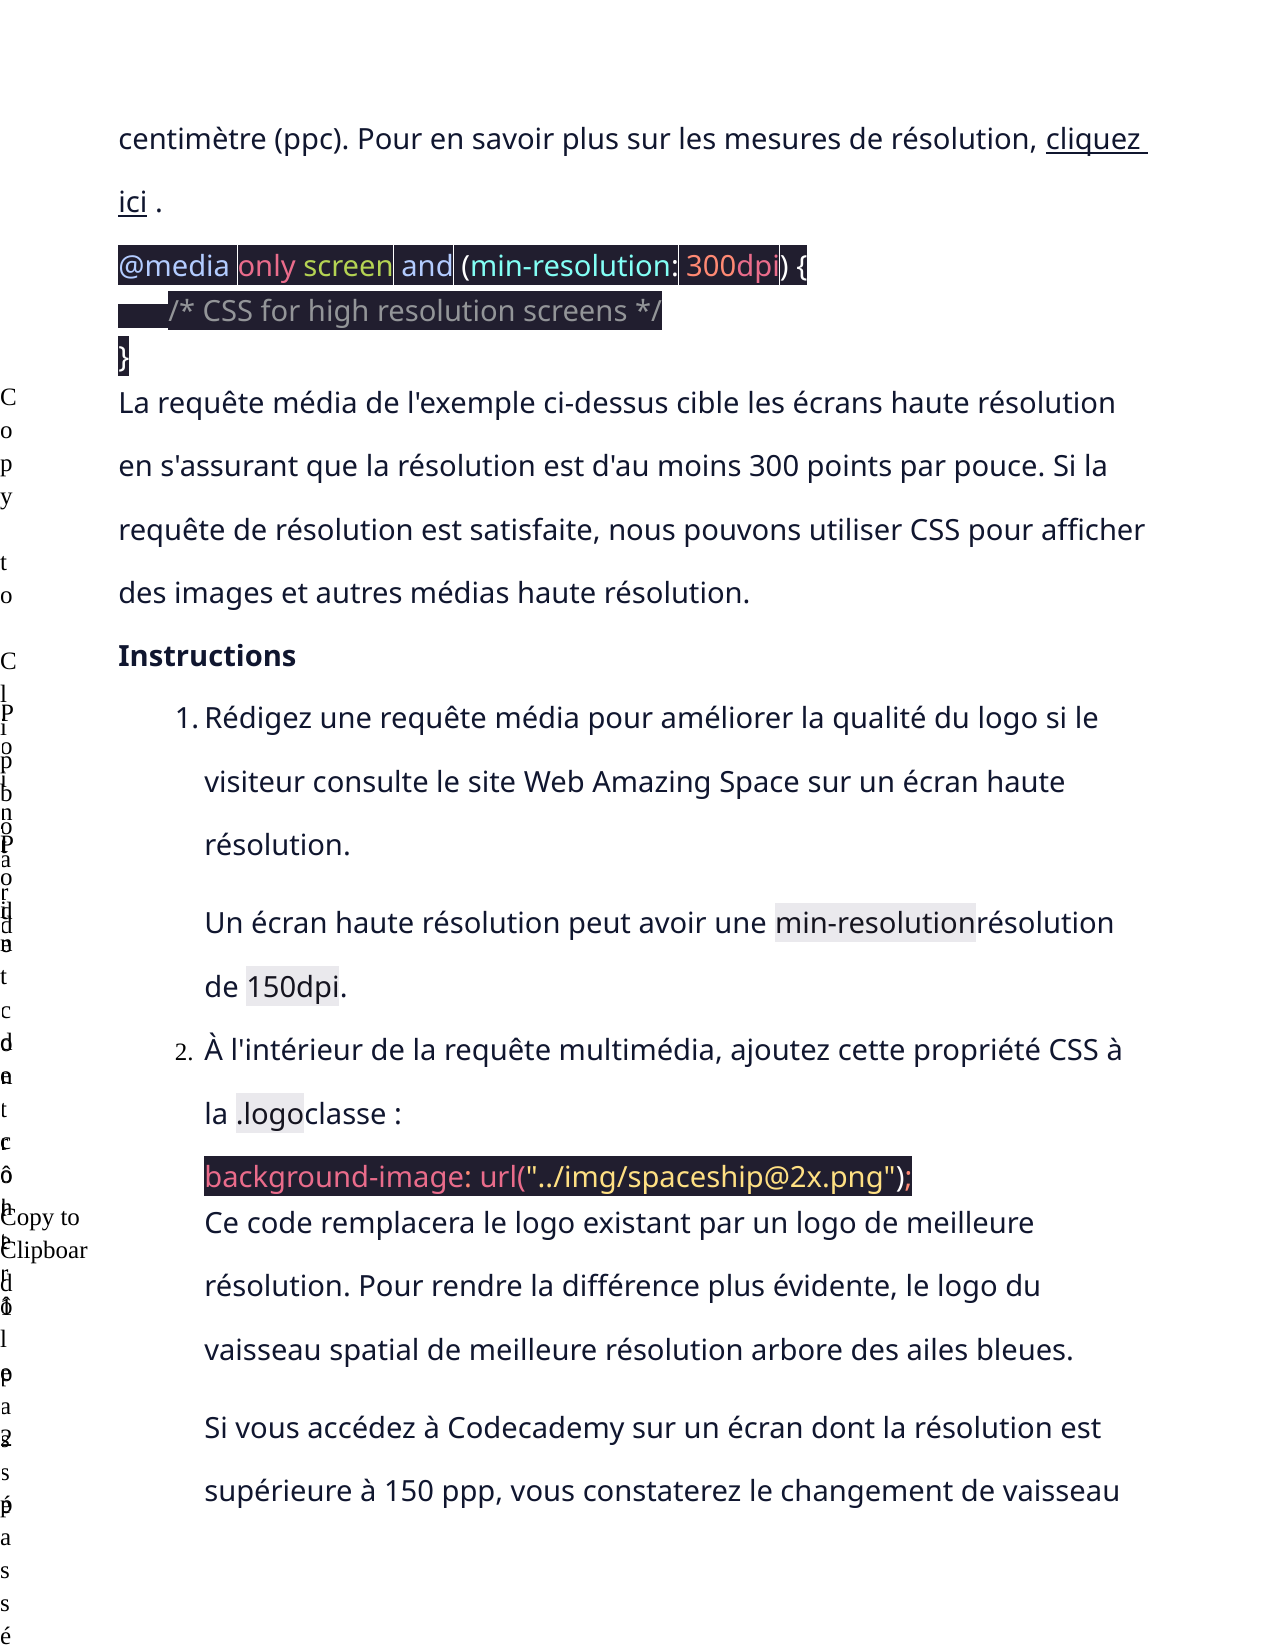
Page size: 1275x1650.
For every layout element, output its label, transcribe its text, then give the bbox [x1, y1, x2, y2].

text } [118, 336, 1157, 376]
list Rédigez une requête média pour améliorer la qualité du logo si le visiteur consulte le site Web Amazing Space sur un écran haute résolution. [204, 698, 1157, 864]
list À l'intérieur de la requête multimédia, ajoutez cette propriété CSS à la .logoclasse : [204, 1029, 1157, 1133]
text @media only screen and (min-resolution: 300dpi) { [118, 245, 1157, 285]
text Instructions [118, 636, 1157, 675]
text La requête média de l'exemple ci-dessus cible les écrans haute résolution en s'assurant que la résolution est d'au moins 300 points par pouce. Si la requête de résolution est satisfaite, nous pouvons utiliser CSS pour afficher des images et autres médias haute résolution. [118, 382, 1157, 612]
list Un écran haute résolution peut avoir une min-resolutionrésolution de 150dpi. [204, 903, 1157, 1006]
text /* CSS for high resolution screens */ [118, 291, 1157, 330]
list Si vous accédez à Codecademy sur un écran dont la résolution est supérieure à 150 ppp, vous constaterez le changement de vaisseau [204, 1407, 1157, 1510]
list Ce code remplacera le logo existant par un logo de meilleure résolution. Pour rendre la différence plus évidente, le logo du vaisseau spatial de meilleure résolution arbore des ailes bleues. [204, 1202, 1157, 1369]
text centimètre (ppc). Pour en savoir plus sur les mesures de résolution, cliquez ici . [118, 118, 1157, 221]
list background-image: url("../img/spaceship@2x.png"); [204, 1156, 1157, 1196]
